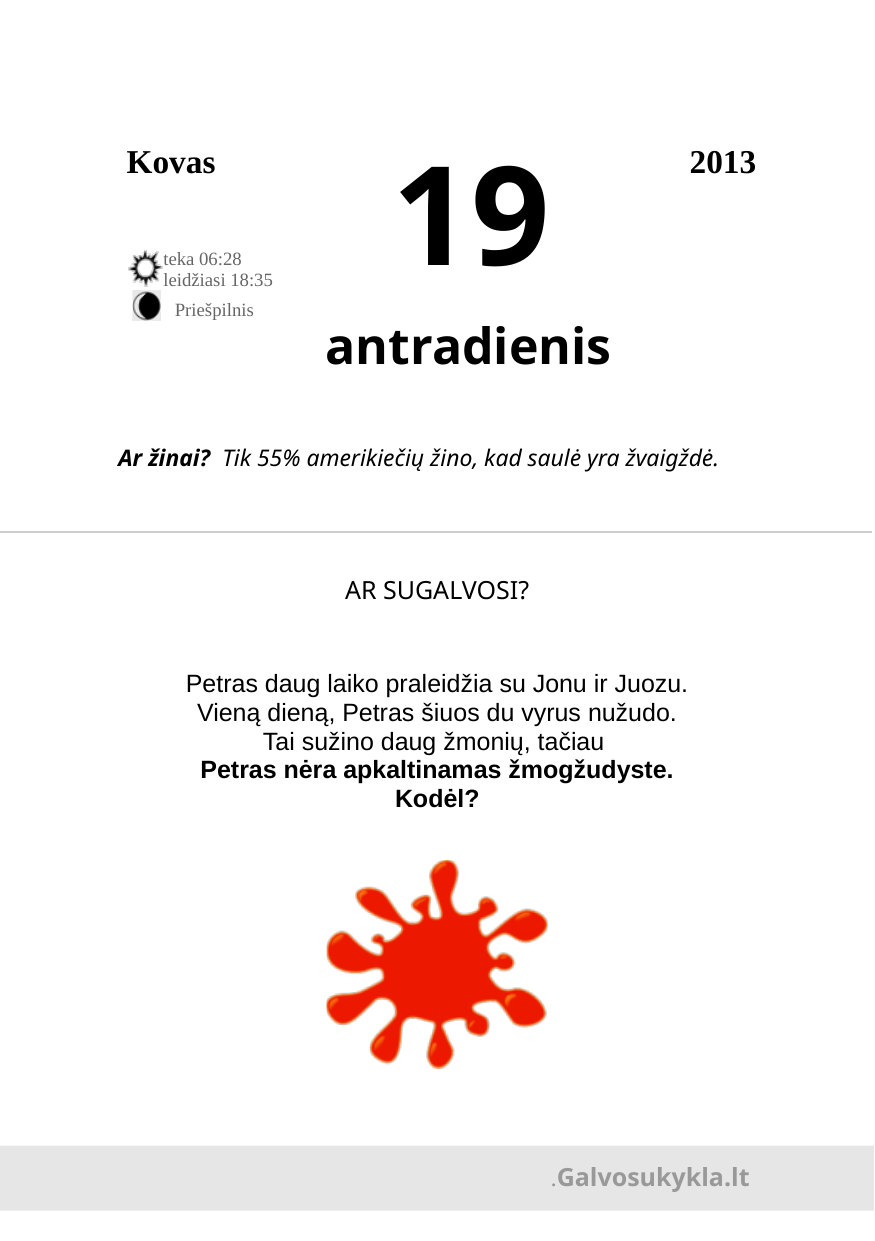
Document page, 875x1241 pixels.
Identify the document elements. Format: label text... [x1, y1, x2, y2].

picture [326, 860, 548, 1069]
table_header Kovas teka 06:28 leidžiasi 18:35 [118, 118, 298, 287]
text Ar žinai? Tik 55% amerikiečių žino, kad saulė yra žvaigždė. [118, 442, 756, 473]
table_header 19 antradienis [299, 118, 638, 379]
table_header 2013 [638, 118, 756, 379]
table_header Priešpilnis [118, 288, 298, 379]
text Petras daug laiko praleidžia su Jonu ir Juozu. Vieną dieną, Petras šiuos du vyrus nužudo. Tai sužino daug žmonių, tačiau Petras nėra apkaltinamas žmogžudyste. Kodėl? [118, 669, 756, 813]
text AR SUGALVOSI? [118, 573, 756, 607]
